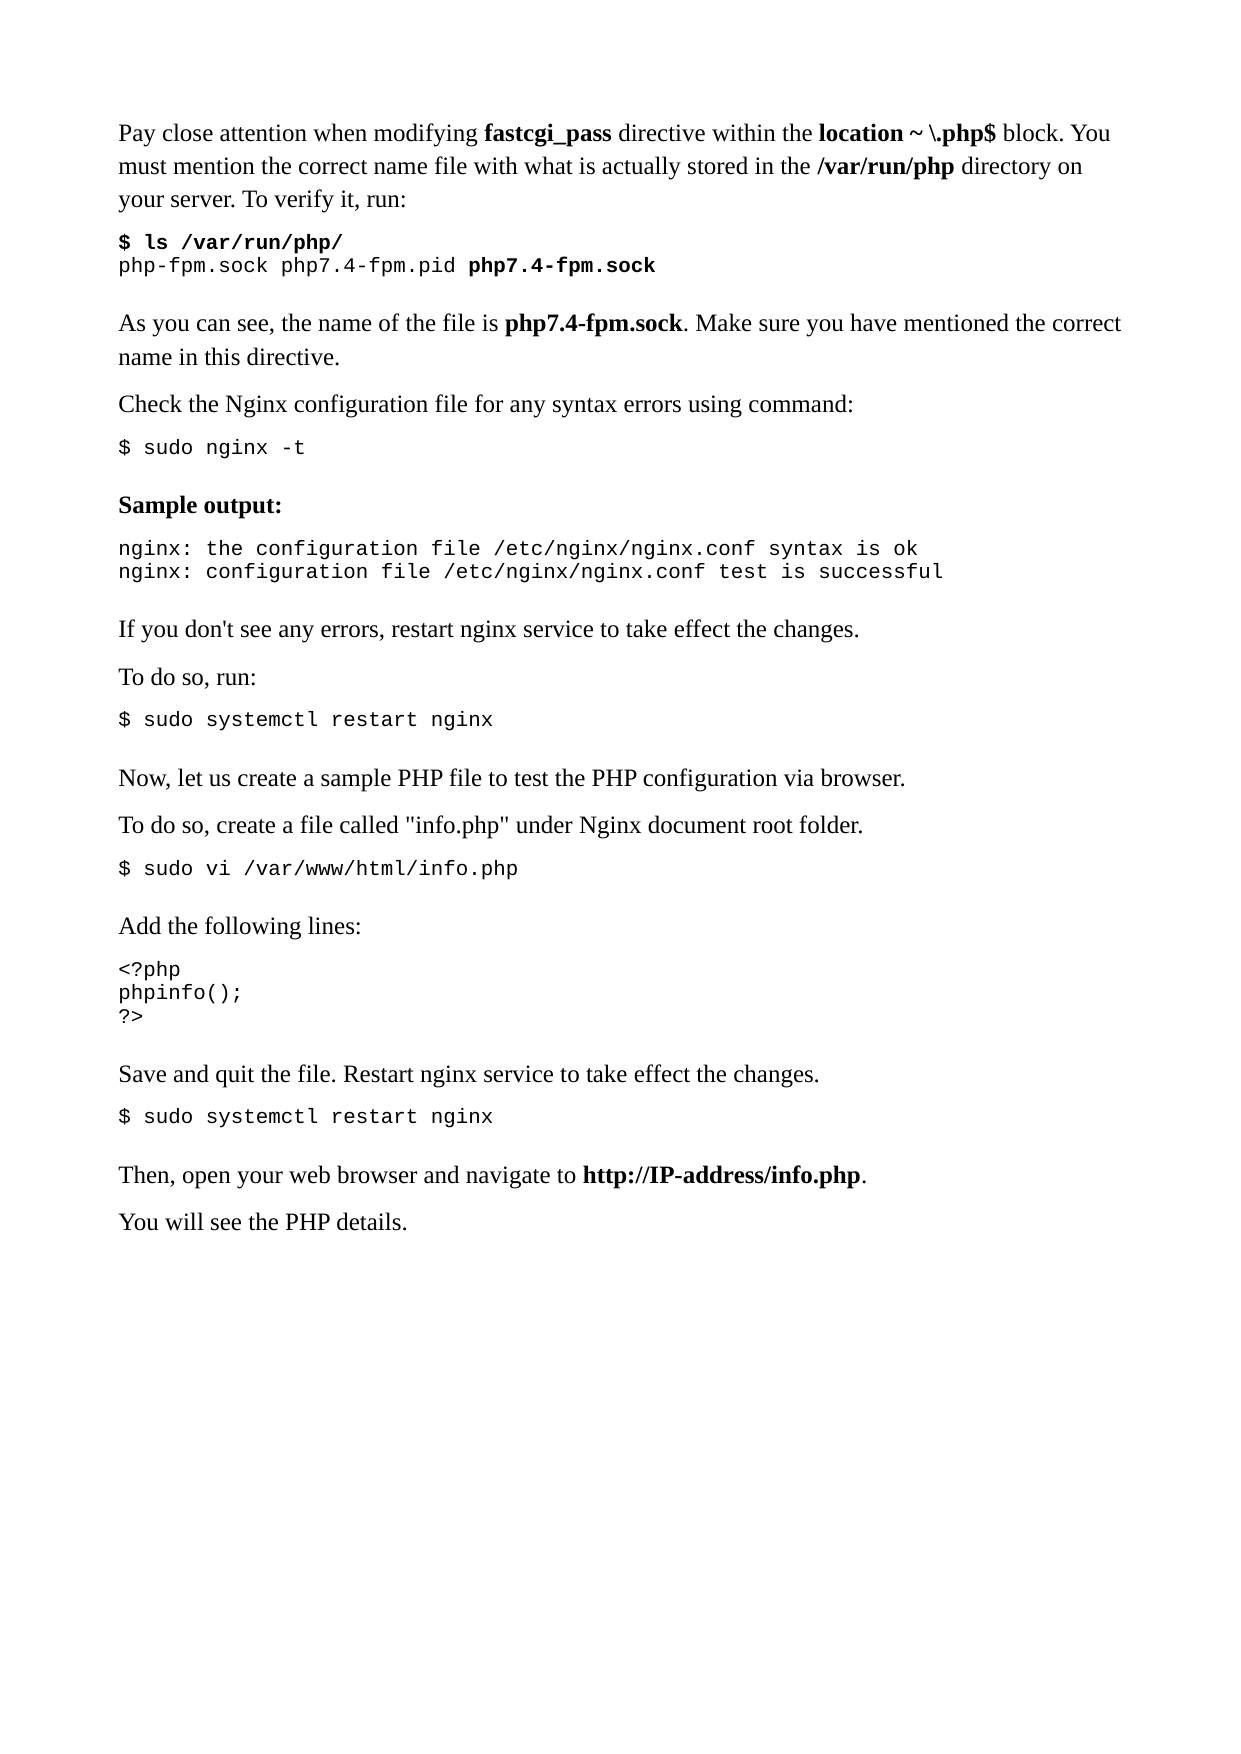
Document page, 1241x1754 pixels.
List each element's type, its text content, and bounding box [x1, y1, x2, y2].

text You will see the PHP details. [118, 1207, 1122, 1236]
text Save and quit the file. Restart nginx service to take effect the changes. [118, 1059, 1122, 1088]
text $ sudo vi /var/www/html/info.php [118, 858, 1122, 881]
text Now, let us create a sample PHP file to test the PHP configuration via browser. [118, 763, 1122, 791]
text To do so, run: [118, 662, 1122, 691]
text $ sudo nginx -t [118, 437, 1122, 460]
text To do so, create a file called "info.php" under Nginx document root folder. [118, 810, 1122, 839]
text If you don't see any errors, restart nginx service to take effect the changes. [118, 614, 1122, 643]
text As you can see, the name of the file is php7.4-fpm.sock. Make sure you have mentioned the correct name in this directive. [118, 308, 1122, 370]
text $ sudo systemctl restart nginx [118, 1107, 1122, 1130]
text nginx: the configuration file /etc/nginx/nginx.conf syntax is ok [118, 537, 1122, 561]
text Sample output: [118, 490, 1122, 519]
text phpinfo(); [118, 982, 1122, 1006]
text nginx: configuration file /etc/nginx/nginx.conf test is successful [118, 561, 1122, 585]
text Pay close attention when modifying fastcgi_pass directive within the location ~ \.php$ block. You must mention the correct name file with what is actually stored in the /var/run/php directory on your server. To verify it, run: [118, 118, 1122, 213]
text $ sudo systemctl restart nginx [118, 709, 1122, 733]
text Then, open your web browser and navigate to http://IP-address/info.php. [118, 1160, 1122, 1188]
text Check the Nginx configuration file for any syntax errors using command: [118, 389, 1122, 418]
text ?> [118, 1006, 1122, 1029]
text $ ls /var/run/php/ [118, 232, 1122, 255]
text Add the following lines: [118, 911, 1122, 940]
text <?php [118, 958, 1122, 982]
text php-fpm.sock php7.4-fpm.pid php7.4-fpm.sock [118, 255, 1122, 279]
